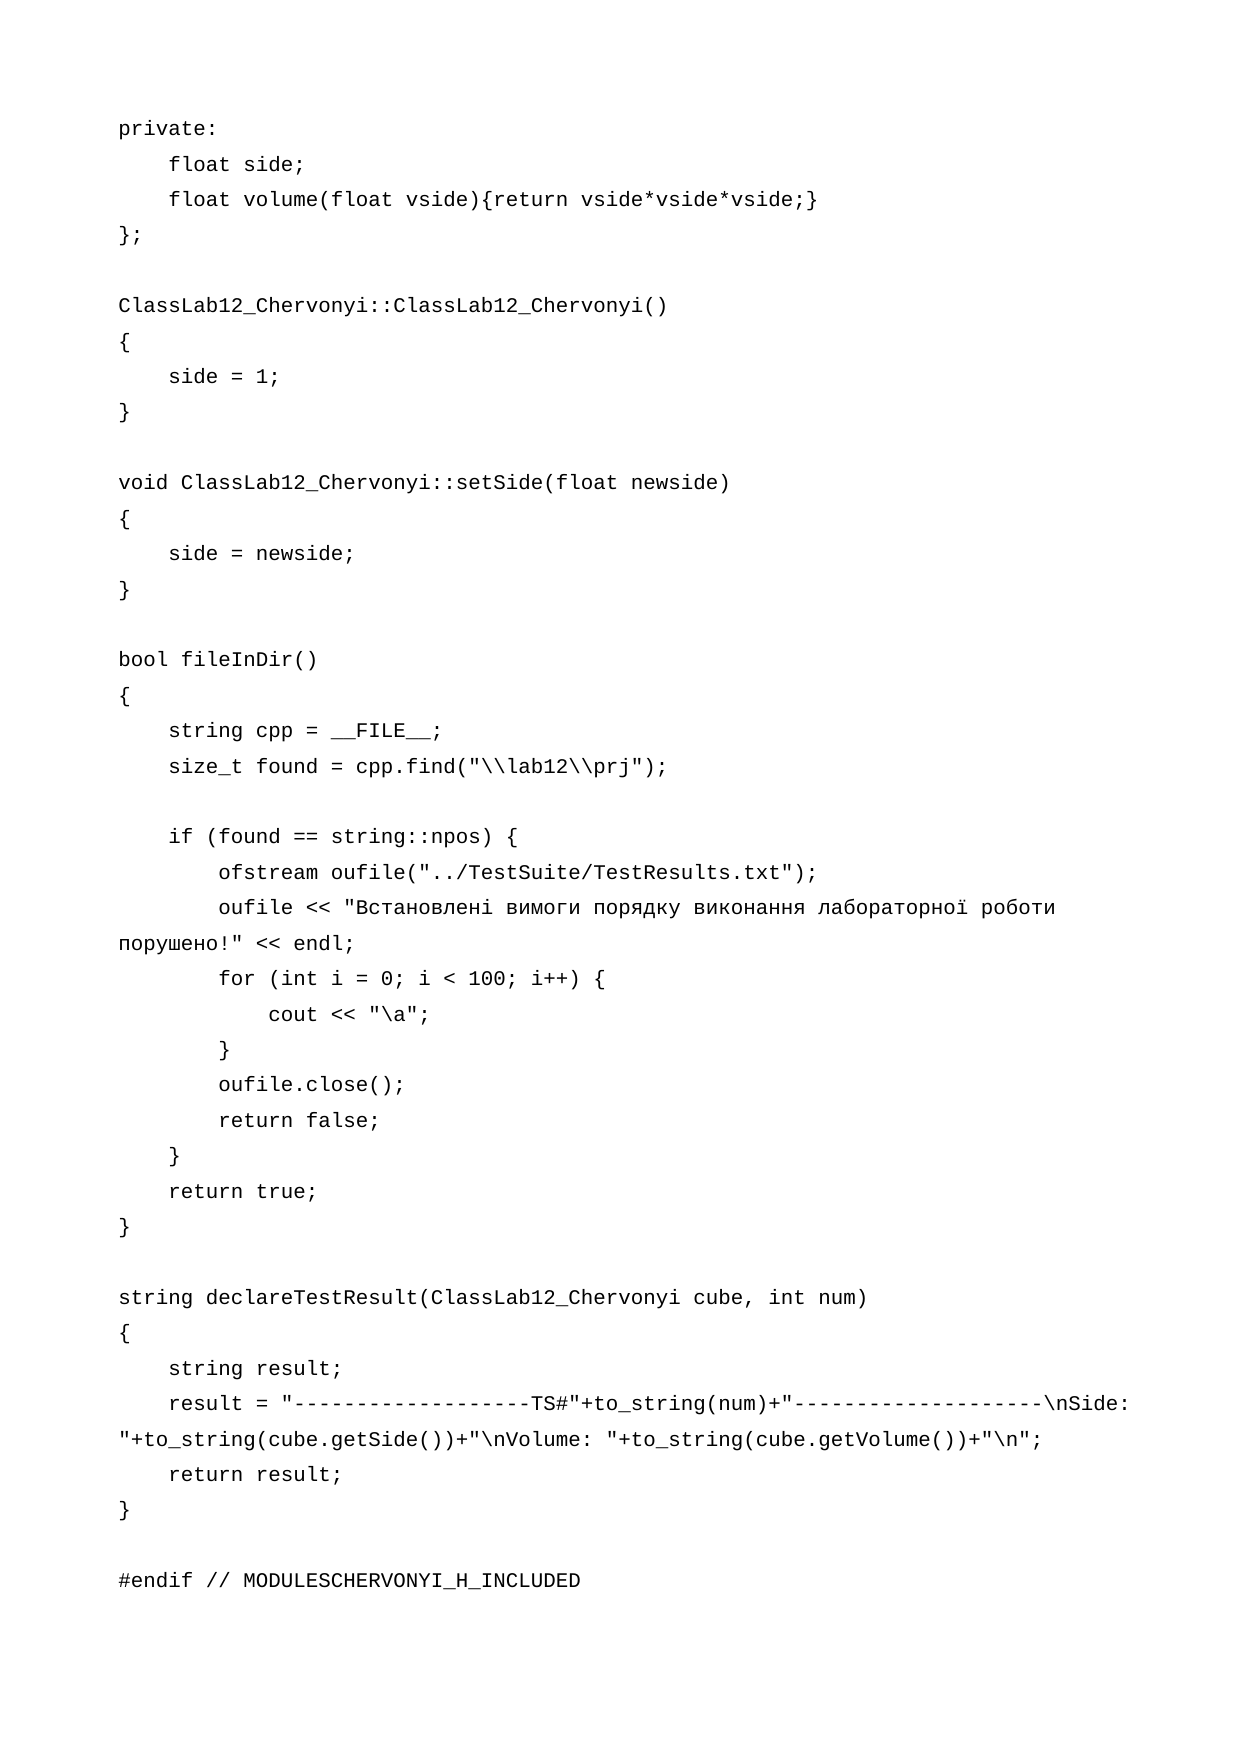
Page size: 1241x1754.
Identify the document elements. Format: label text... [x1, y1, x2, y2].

text } [118, 1499, 1152, 1523]
text oufile.close(); [118, 1074, 1152, 1098]
text ofstream oufile("../TestSuite/TestResults.txt"); [118, 862, 1152, 886]
text } [118, 578, 1152, 602]
text return true; [118, 1181, 1152, 1204]
text { [118, 331, 1152, 354]
text side = newside; [118, 543, 1152, 567]
text ClassLab12_Chervonyi::ClassLab12_Chervonyi() [118, 295, 1152, 319]
text result = "-------------------TS#"+to_string(num)+"--------------------\nSide: "+to_string(cube.getSide())+"\nVolume: "+to_string(cube.getVolume())+"\n"; [118, 1393, 1152, 1452]
text for (int i = 0; i < 100; i++) { [118, 968, 1152, 992]
text string declareTestResult(ClassLab12_Chervonyi cube, int num) [118, 1287, 1152, 1311]
text string cpp = __FILE__; [118, 720, 1152, 744]
text float volume(float vside){return vside*vside*vside;} [118, 189, 1152, 213]
text bool fileInDir() [118, 649, 1152, 673]
text private: [118, 118, 1152, 142]
text return false; [118, 1110, 1152, 1133]
text }; [118, 224, 1152, 248]
text { [118, 1322, 1152, 1346]
text string result; [118, 1358, 1152, 1381]
text if (found == string::npos) { [118, 826, 1152, 850]
text cout << "\a"; [118, 1003, 1152, 1027]
text } [118, 1039, 1152, 1063]
text { [118, 508, 1152, 531]
text } [118, 1145, 1152, 1169]
text size_t found = cpp.find("\\lab12\\prj"); [118, 756, 1152, 779]
text } [118, 1216, 1152, 1240]
text return result; [118, 1464, 1152, 1488]
text } [118, 401, 1152, 425]
text { [118, 685, 1152, 708]
text side = 1; [118, 366, 1152, 390]
text void ClassLab12_Chervonyi::setSide(float newside) [118, 472, 1152, 496]
text #endif // MODULESCHERVONYI_H_INCLUDED [118, 1570, 1152, 1594]
text float side; [118, 153, 1152, 177]
text oufile << "Встановлені вимоги порядку виконання лабораторної роботи порушено!" << endl; [118, 897, 1152, 956]
